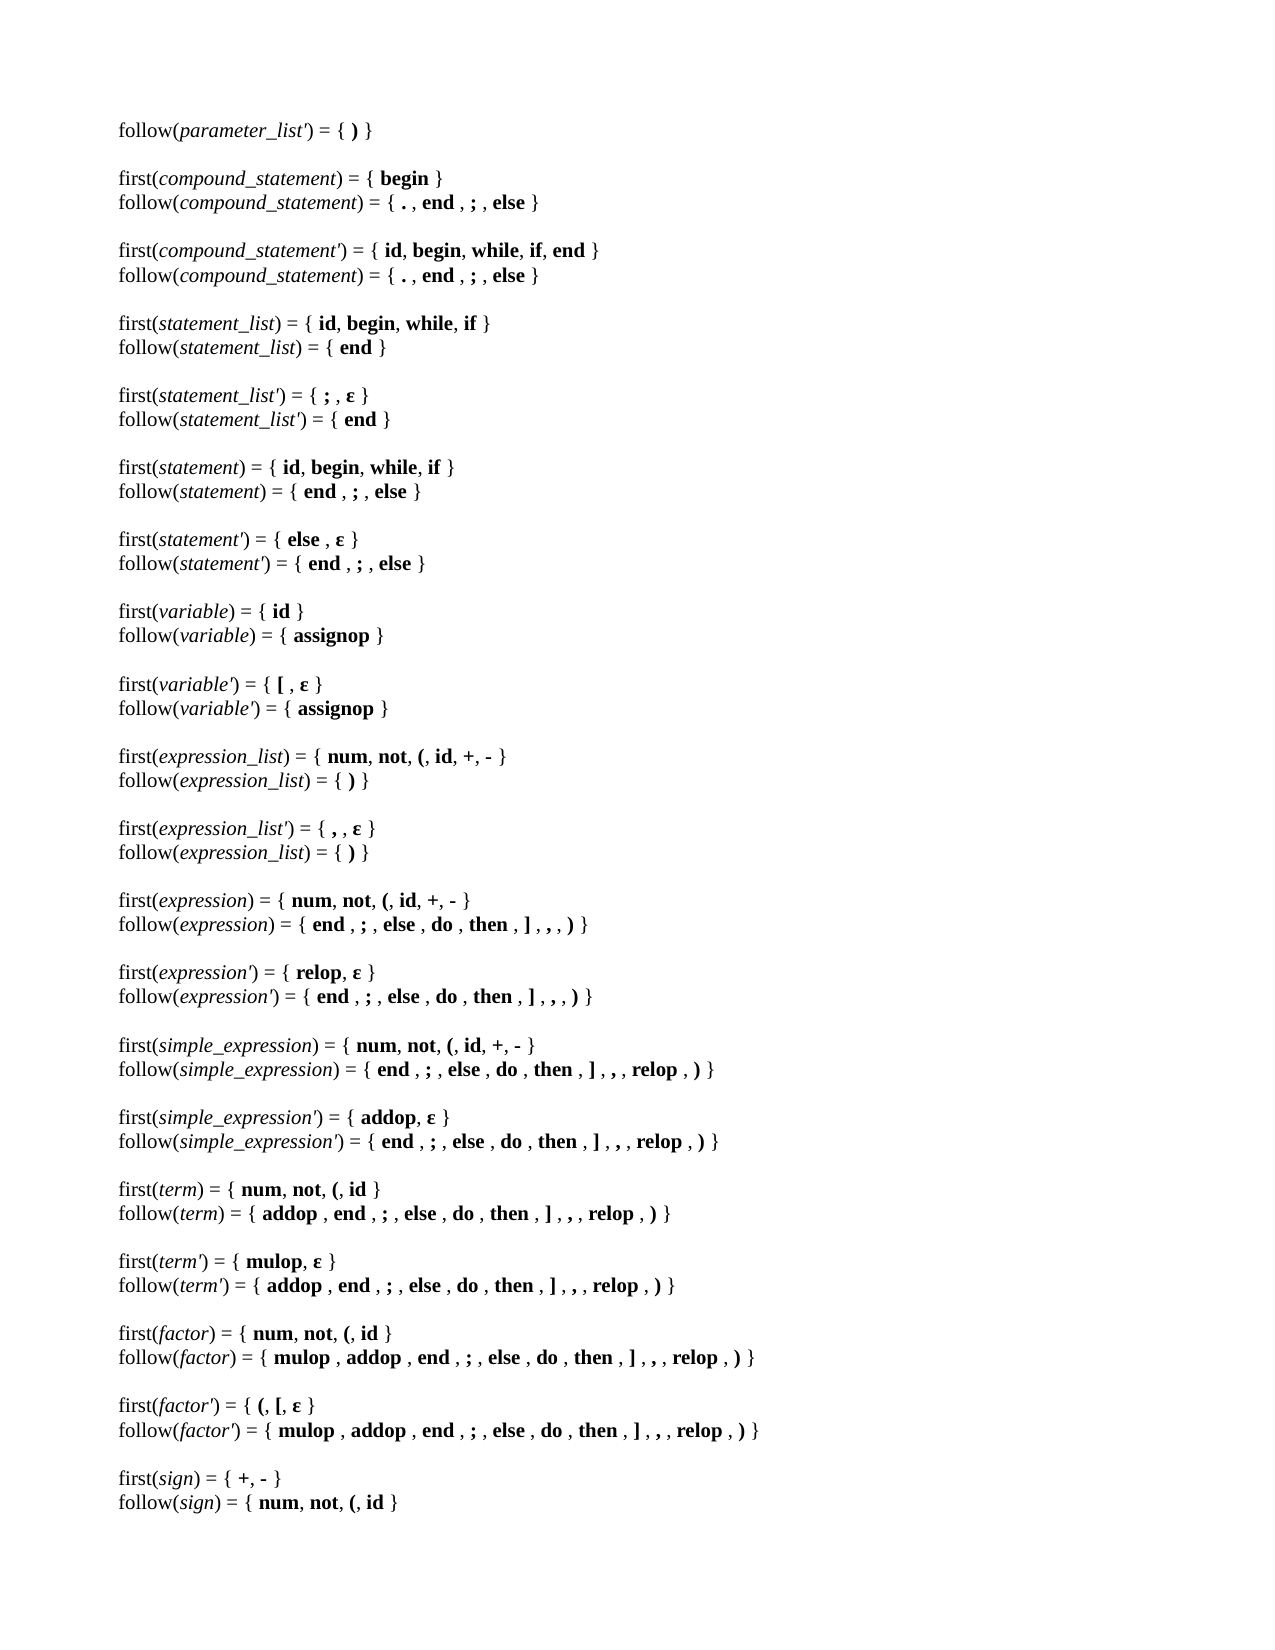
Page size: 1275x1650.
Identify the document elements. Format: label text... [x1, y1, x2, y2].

text follow(expression_list) = { ) } [118, 768, 1157, 792]
text first(simple_expression) = { num, not, (, id, +, - } [118, 1032, 1157, 1057]
text follow(factor) = { mulop , addop , end , ; , else , do , then , ] , , , relop , ) } [118, 1345, 1157, 1369]
text follow(statement') = { end , ; , else } [118, 551, 1157, 575]
text follow(simple_expression') = { end , ; , else , do , then , ] , , , relop , ) } [118, 1129, 1157, 1153]
text first(statement_list) = { id, begin, while, if } [118, 311, 1157, 335]
text follow(term) = { addop , end , ; , else , do , then , ] , , , relop , ) } [118, 1201, 1157, 1225]
text first(term') = { mulop, ε } [118, 1249, 1157, 1273]
text follow(statement_list) = { end } [118, 335, 1157, 359]
text first(sign) = { +, - } [118, 1466, 1157, 1490]
text follow(compound_statement) = { . , end , ; , else } [118, 190, 1157, 214]
text first(statement) = { id, begin, while, if } [118, 455, 1157, 479]
text follow(statement_list') = { end } [118, 407, 1157, 431]
text first(variable') = { [ , ε } [118, 672, 1157, 696]
text first(variable) = { id } [118, 599, 1157, 623]
text follow(expression') = { end , ; , else , do , then , ] , , , ) } [118, 984, 1157, 1008]
text first(term) = { num, not, (, id } [118, 1177, 1157, 1201]
text follow(sign) = { num, not, (, id } [118, 1490, 1157, 1514]
text first(factor') = { (, [, ε } [118, 1393, 1157, 1417]
text follow(simple_expression) = { end , ; , else , do , then , ] , , , relop , ) } [118, 1057, 1157, 1081]
text first(expression') = { relop, ε } [118, 960, 1157, 984]
text first(factor) = { num, not, (, id } [118, 1321, 1157, 1345]
text follow(term') = { addop , end , ; , else , do , then , ] , , , relop , ) } [118, 1273, 1157, 1297]
text first(expression_list') = { , , ε } [118, 816, 1157, 840]
text first(statement_list') = { ; , ε } [118, 383, 1157, 407]
text first(expression) = { num, not, (, id, +, - } [118, 888, 1157, 912]
text first(compound_statement) = { begin } [118, 166, 1157, 190]
text follow(expression_list) = { ) } [118, 840, 1157, 864]
text follow(expression) = { end , ; , else , do , then , ] , , , ) } [118, 912, 1157, 936]
text first(expression_list) = { num, not, (, id, +, - } [118, 744, 1157, 768]
text follow(statement) = { end , ; , else } [118, 479, 1157, 503]
text follow(factor') = { mulop , addop , end , ; , else , do , then , ] , , , relop , ) } [118, 1417, 1157, 1442]
text follow(variable) = { assignop } [118, 623, 1157, 647]
text first(compound_statement') = { id, begin, while, if, end } [118, 238, 1157, 262]
text follow(parameter_list') = { ) } [118, 118, 1157, 142]
text first(simple_expression') = { addop, ε } [118, 1105, 1157, 1129]
text follow(variable') = { assignop } [118, 696, 1157, 720]
text first(statement') = { else , ε } [118, 527, 1157, 551]
text follow(compound_statement) = { . , end , ; , else } [118, 262, 1157, 287]
